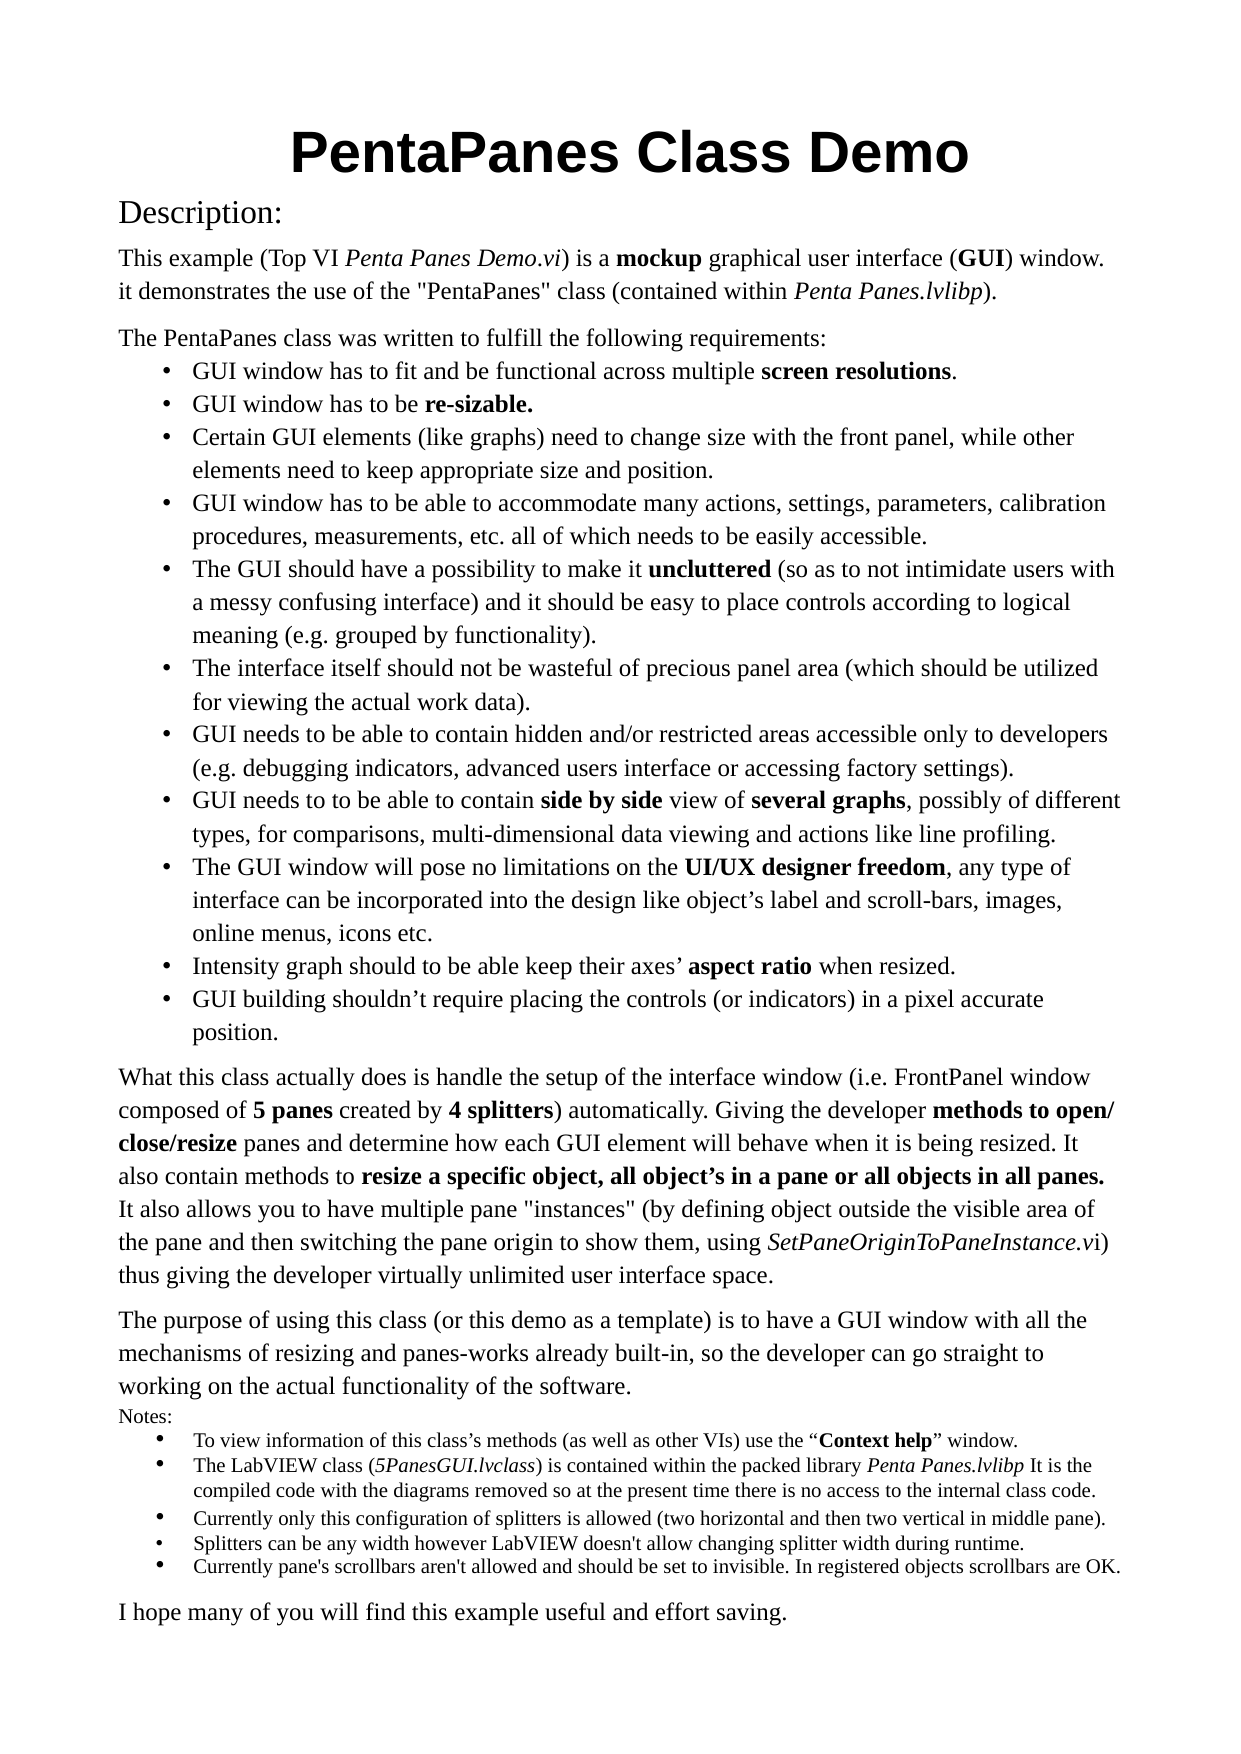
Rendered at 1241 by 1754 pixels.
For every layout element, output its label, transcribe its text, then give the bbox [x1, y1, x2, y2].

subtitle Description: [118, 192, 1122, 231]
list The GUI should have a possibility to make it uncluttered (so as to not intimidate users with a messy confusing interface) and it should be easy to place controls according to logical meaning (e.g. grouped by functionality). [162, 554, 1122, 649]
text Notes: [118, 1404, 1122, 1428]
list GUI needs to to be able to contain side by side view of several graphs, possibly of different types, for comparisons, multi-dimensional data viewing and actions like line profiling. [162, 786, 1122, 847]
list GUI needs to be able to contain hidden and/or restricted areas accessible only to developers (e.g. debugging indicators, advanced users interface or accessing factory settings). [162, 719, 1122, 781]
list Splitters can be any width however LabVIEW doesn't allow changing splitter width during runtime. [156, 1530, 1122, 1554]
list Intensity graph should to be able keep their axes’ aspect ratio when resized. [162, 951, 1122, 979]
list Currently only this configuration of splitters is allowed (two horizontal and then two vertical in middle pane). [156, 1502, 1122, 1530]
list To view information of this class’s methods (as well as other VIs) use the “Context help” window. [156, 1428, 1122, 1453]
text This example (Top VI Penta Panes Demo.vi) is a mockup graphical user interface (GUI) window. it demonstrates the use of the "PentaPanes" class (contained within Penta Panes.lvlibp). [118, 243, 1122, 304]
list Currently pane's scrollbars aren't allowed and should be set to invisible. In registered objects scrollbars are OK. [156, 1554, 1122, 1579]
title PentaPanes Class Demo [118, 118, 1122, 187]
list The GUI window will pose no limitations on the UI/UX designer freedom, any type of interface can be incorporated into the design like object’s label and scroll-bars, images, online menus, icons etc. [162, 852, 1122, 946]
list GUI window has to be able to accommodate many actions, settings, parameters, calibration procedures, measurements, etc. all of which needs to be easily accessible. [162, 488, 1122, 550]
list Certain GUI elements (like graphs) need to change size with the front panel, while other elements need to keep appropriate size and position. [162, 422, 1122, 484]
list GUI building shouldn’t require placing the controls (or indicators) in a pixel accurate position. [162, 984, 1122, 1046]
text What this class actually does is handle the setup of the interface window (i.e. FrontPanel window composed of 5 panes created by 4 splitters) automatically. Giving the developer methods to open/ close/resize panes and determine how each GUI element will behave when it is being resized. It also contain methods to resize a specific object, all object’s in a pane or all objects in all panes. It also allows you to have multiple pane "instances" (by defining object outside the visible area of the pane and then switching the pane origin to show them, using SetPaneOriginToPaneInstance.vi) thus giving the developer virtually unlimited user interface space. [118, 1062, 1122, 1288]
list The LabVIEW class (5PanesGUI.lvclass) is contained within the packed library Penta Panes.lvlibp It is the compiled code with the diagrams removed so at the present time there is no access to the internal class code. [156, 1453, 1122, 1502]
text The PentaPanes class was written to fulfill the following requirements: [118, 323, 1122, 352]
list GUI window has to fit and be functional across multiple screen resolutions. [162, 356, 1122, 385]
text The purpose of using this class (or this demo as a template) is to have a GUI window with all the mechanisms of resizing and panes-works already built-in, so the developer can go straight to working on the actual functionality of the software. [118, 1305, 1122, 1399]
list GUI window has to be re-sizable. [162, 389, 1122, 418]
text I hope many of you will find this example useful and effort saving. [118, 1597, 1122, 1626]
list The interface itself should not be wasteful of precious panel area (which should be utilized for viewing the actual work data). [162, 653, 1122, 715]
